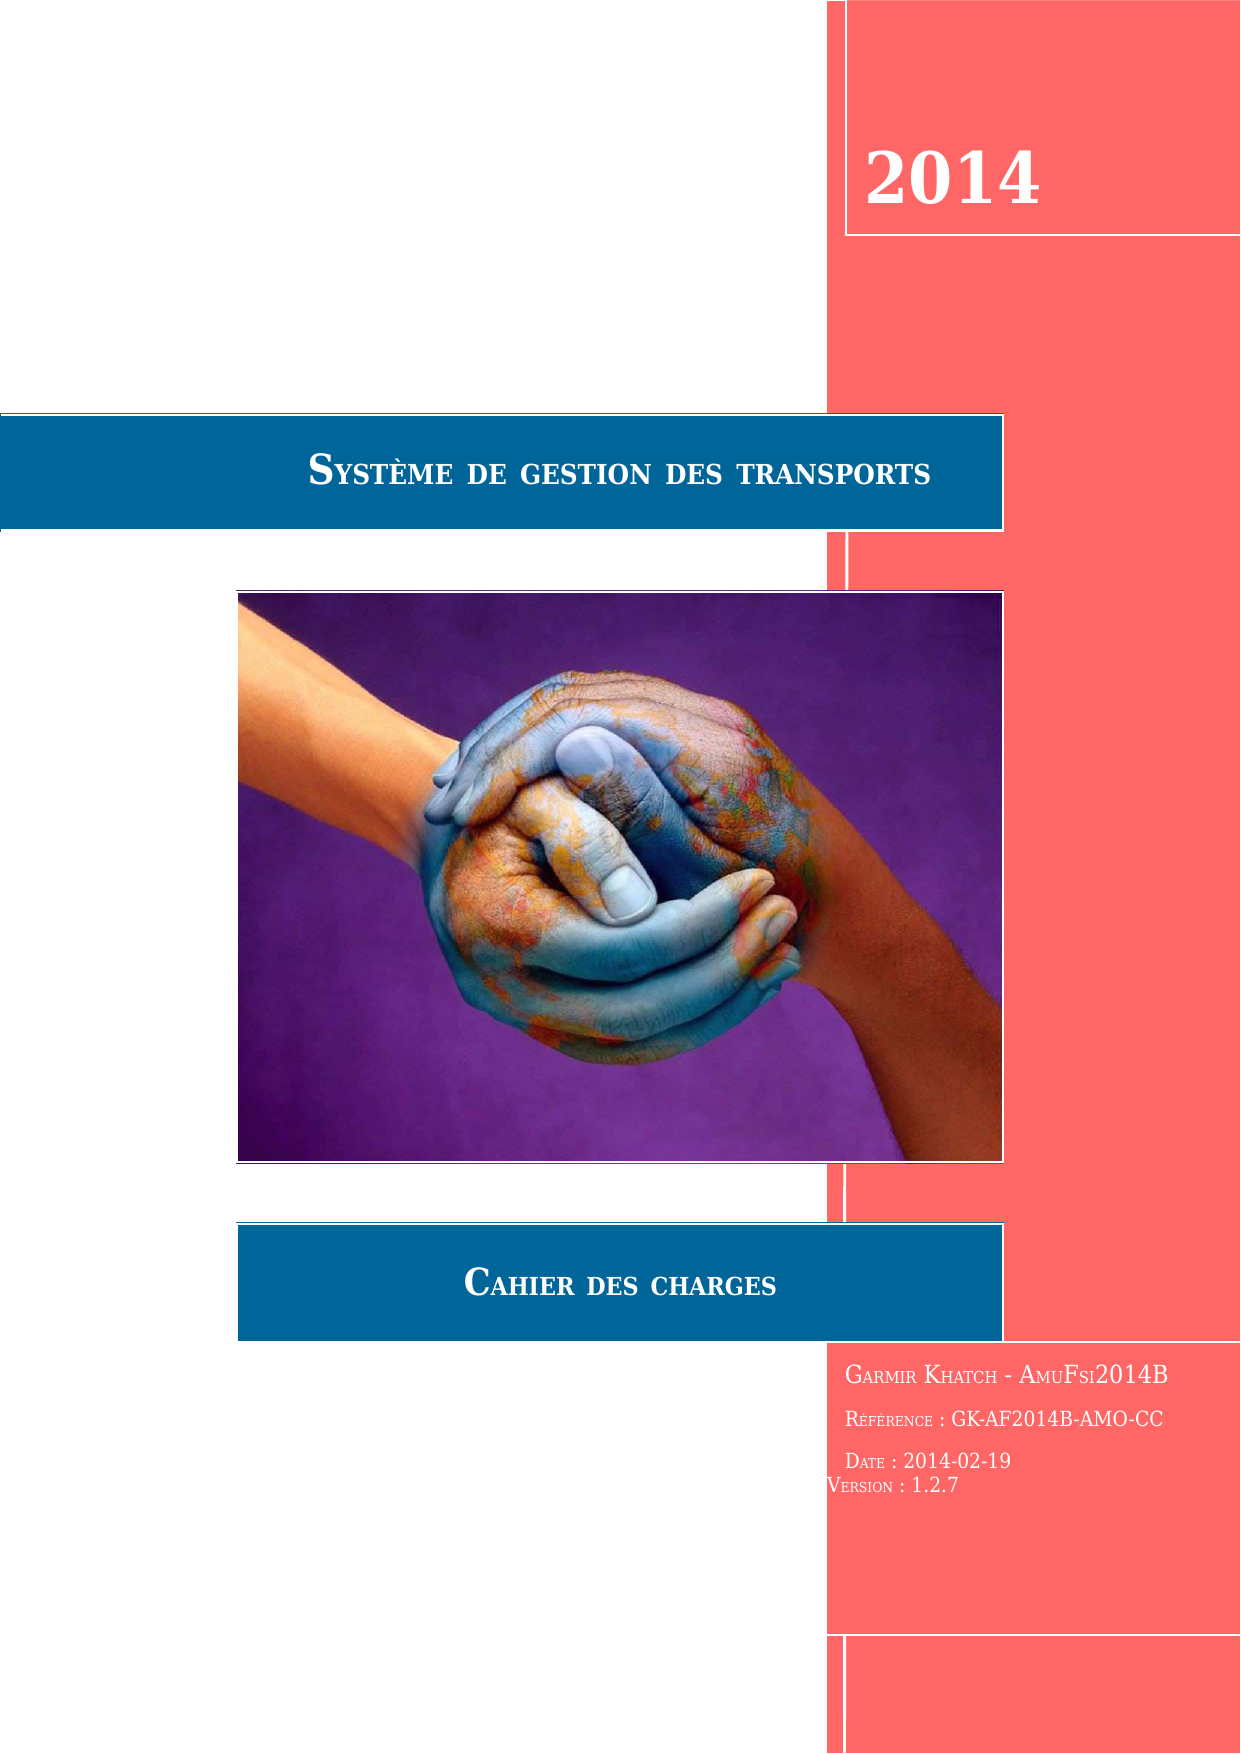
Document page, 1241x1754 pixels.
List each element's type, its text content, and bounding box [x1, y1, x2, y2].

text Date : 2014-02-19 [844, 1449, 1222, 1473]
text Référence : GK-AF2014B-AMO-CC [844, 1407, 1222, 1431]
title Système de gestion des transports [236, 445, 1002, 494]
picture [238, 593, 1002, 1161]
title 2014 [864, 137, 1222, 220]
title Cahier des charges [238, 1260, 1002, 1304]
text Garmir Khatch - AmuFsi2014B [844, 1360, 1222, 1389]
text Version : 1.2.7 [827, 1473, 1240, 1498]
